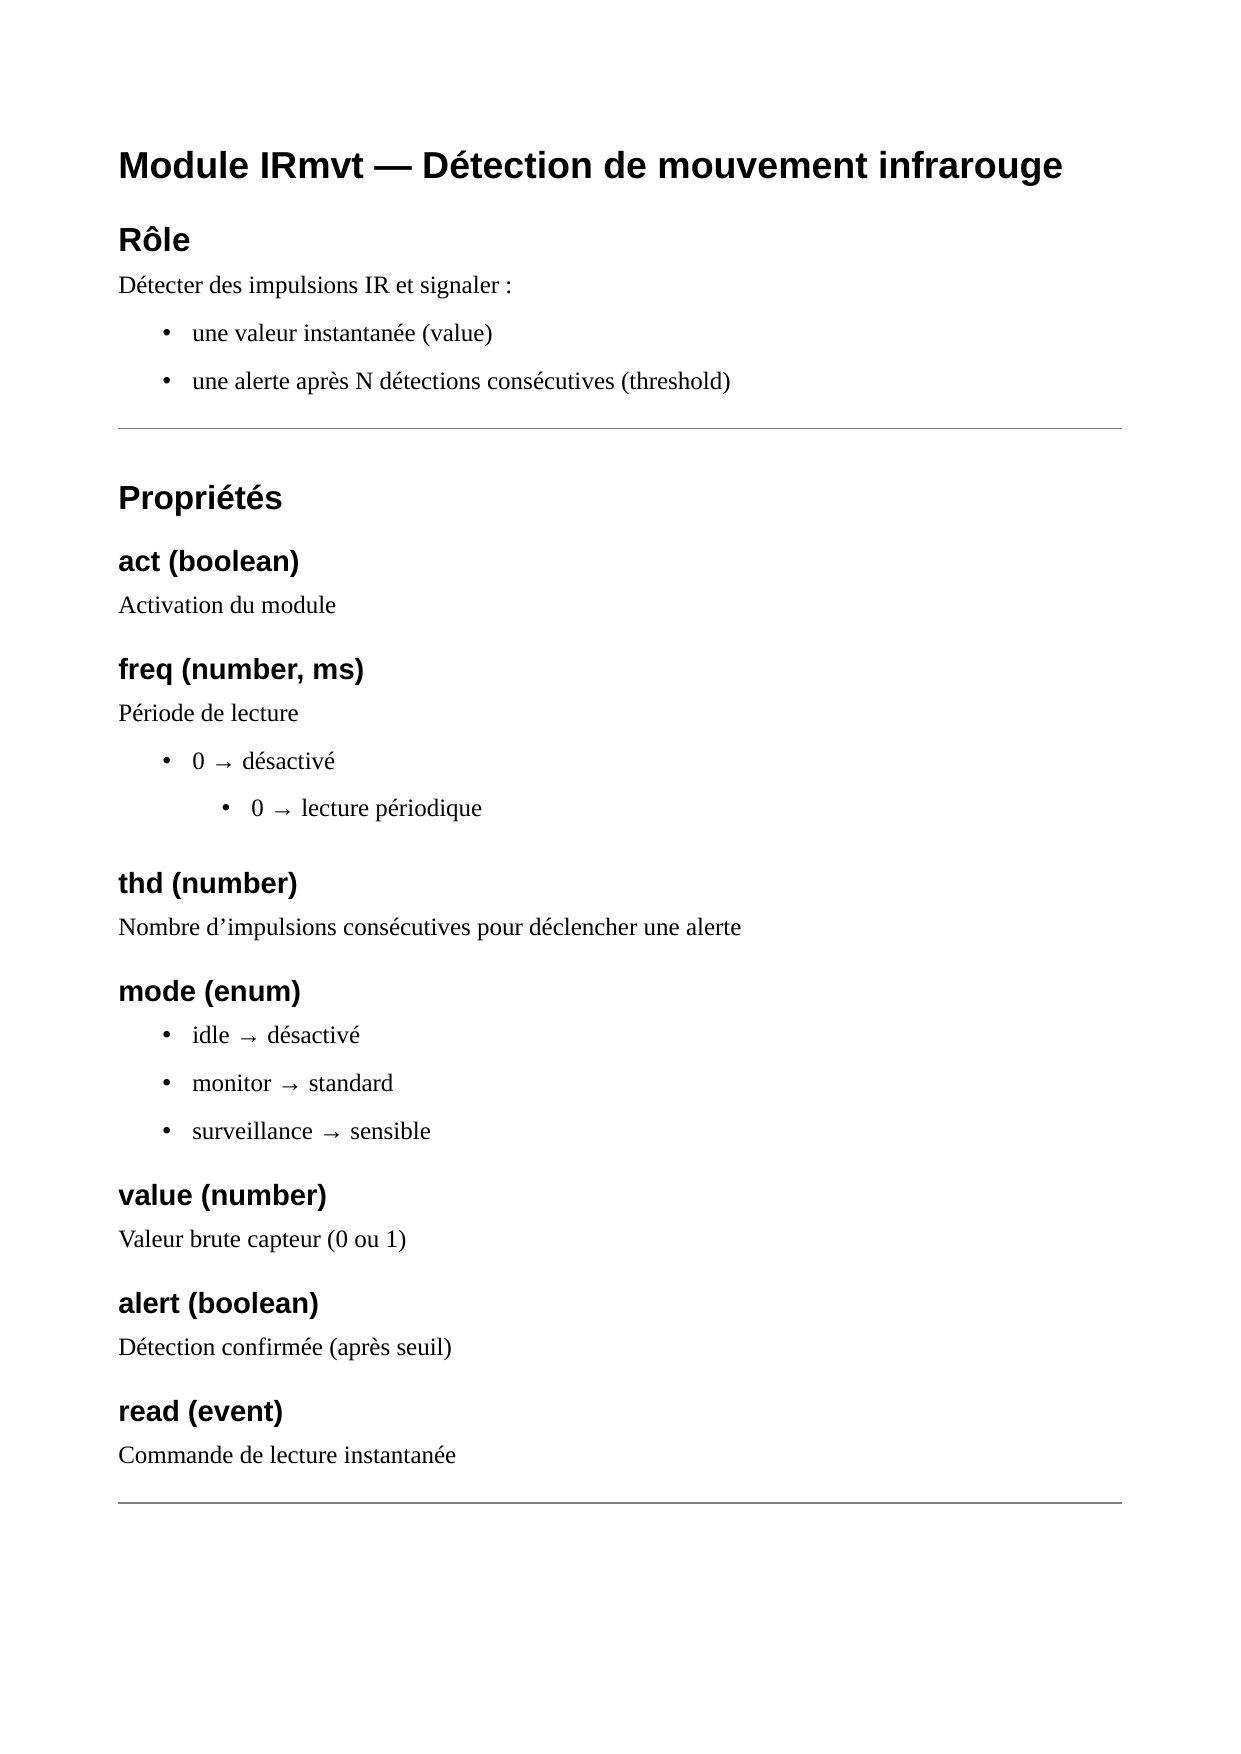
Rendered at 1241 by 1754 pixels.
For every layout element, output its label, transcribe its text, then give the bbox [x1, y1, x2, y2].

subtitle Rôle [118, 219, 1122, 258]
text Commande de lecture instantanée [118, 1440, 1122, 1469]
text Activation du module [118, 590, 1122, 619]
list une alerte après N détections consécutives (threshold) [162, 366, 1122, 394]
subtitle freq (number, ms) [118, 652, 1122, 686]
subtitle Propriétés [118, 478, 1122, 517]
text Nombre d’impulsions consécutives pour déclencher une alerte [118, 912, 1122, 941]
subtitle alert (boolean) [118, 1286, 1122, 1320]
text Valeur brute capteur (0 ou 1) [118, 1224, 1122, 1253]
list 0 → désactivé [162, 746, 1122, 774]
subtitle thd (number) [118, 866, 1122, 900]
list 0 → lecture périodique [222, 793, 1063, 822]
subtitle value (number) [118, 1178, 1122, 1211]
list surveillance → sensible [162, 1116, 1122, 1144]
text Détection confirmée (après seuil) [118, 1332, 1122, 1361]
list une valeur instantanée (value) [162, 318, 1122, 347]
subtitle Module IRmvt — Détection de mouvement infrarouge [118, 143, 1122, 186]
list monitor → standard [162, 1068, 1122, 1097]
subtitle mode (enum) [118, 974, 1122, 1008]
subtitle read (event) [118, 1394, 1122, 1428]
subtitle act (boolean) [118, 544, 1122, 577]
list idle → désactivé [162, 1021, 1122, 1049]
text Détecter des impulsions IR et signaler : [118, 271, 1122, 299]
text Période de lecture [118, 698, 1122, 727]
